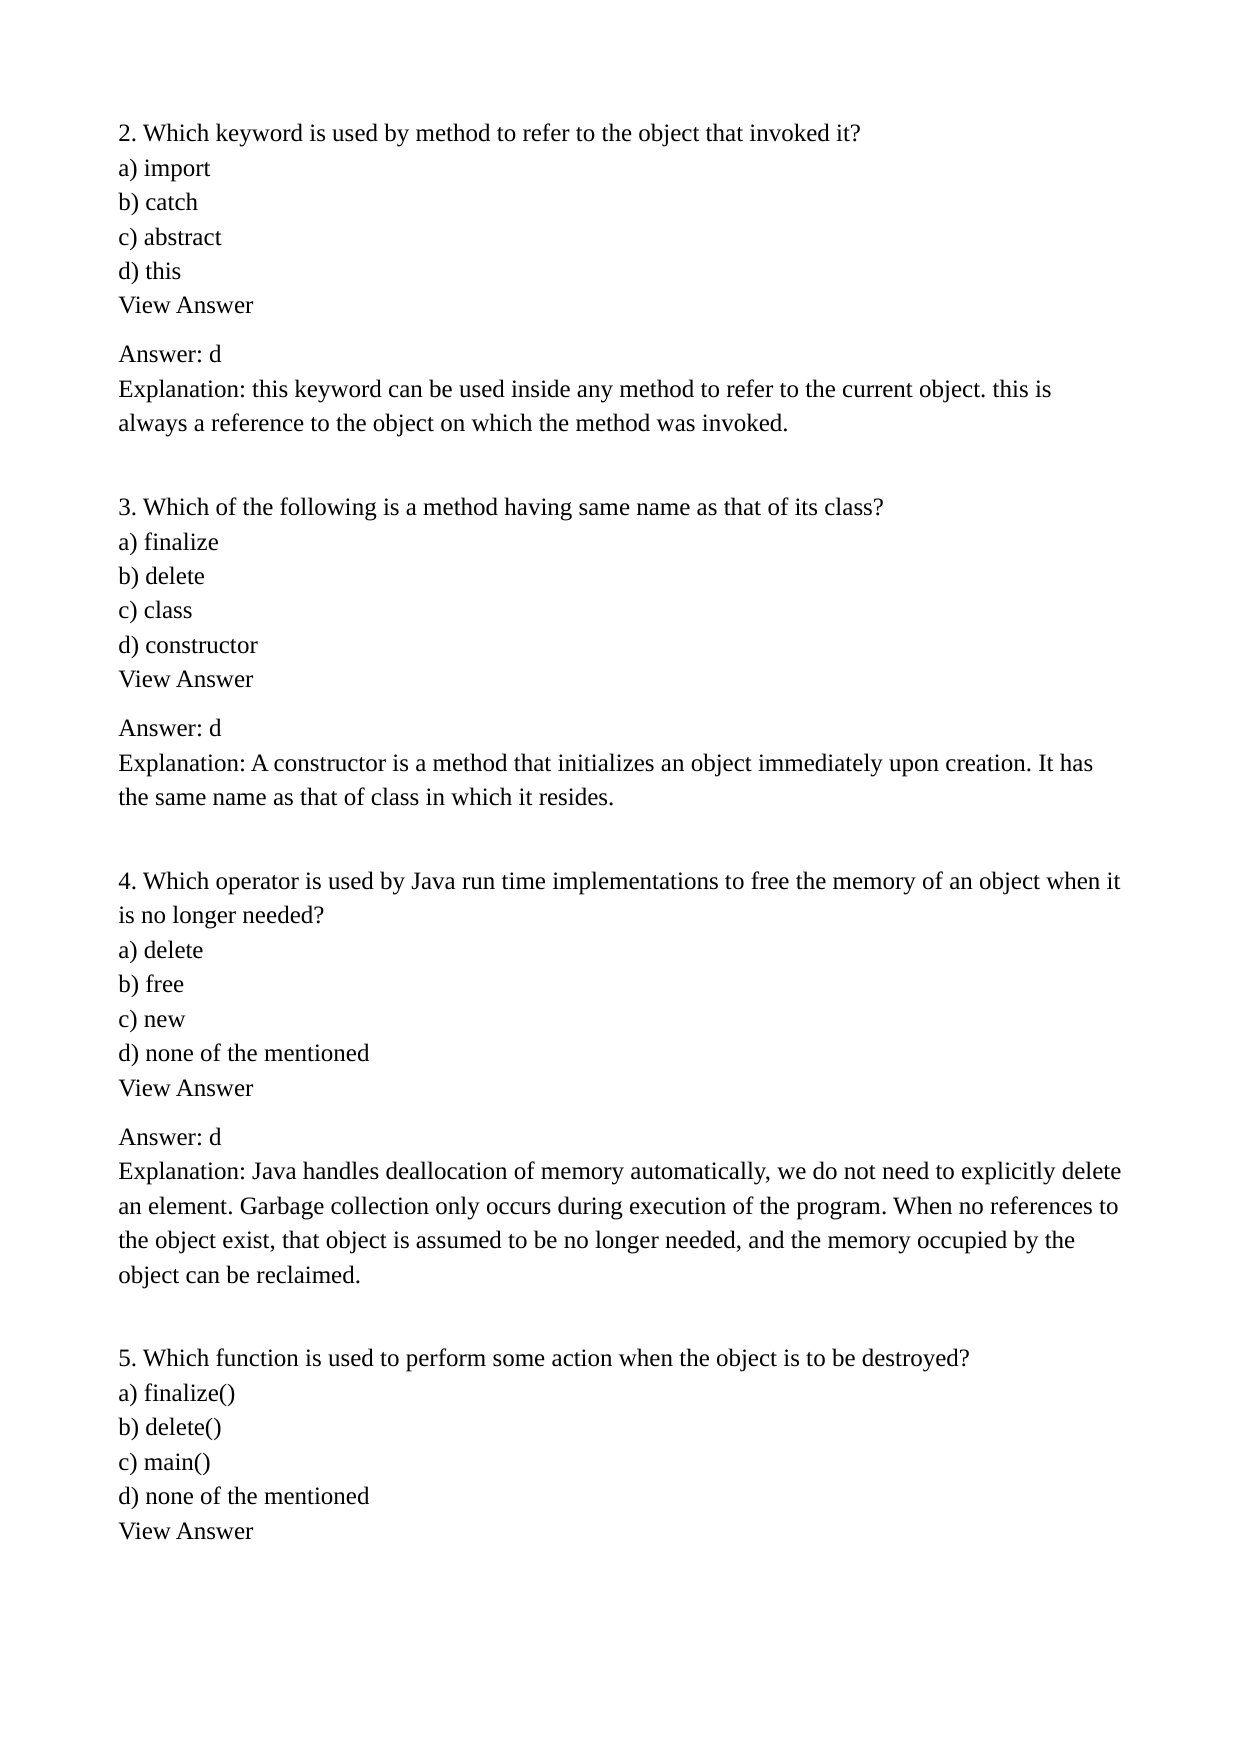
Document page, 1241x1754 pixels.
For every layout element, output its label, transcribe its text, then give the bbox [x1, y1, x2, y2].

text 3. Which of the following is a method having same name as that of its class? a) finalize b) delete c) class d) constructor View Answer [118, 492, 1122, 693]
text 5. Which function is used to perform some action when the object is to be destroyed? a) finalize() b) delete() c) main() d) none of the mentioned View Answer [118, 1343, 1122, 1544]
text 4. Which operator is used by Java run time implementations to free the memory of an object when it is no longer needed? a) delete b) free c) new d) none of the mentioned View Answer [118, 866, 1122, 1102]
text Answer: d Explanation: Java handles deallocation of memory automatically, we do not need to explicitly delete an element. Garbage collection only occurs during execution of the program. When no references to the object exist, that object is assumed to be no longer needed, and the memory occupied by the object can be reclaimed. [118, 1122, 1122, 1323]
text Answer: d Explanation: A constructor is a method that initializes an object immediately upon creation. It has the same name as that of class in which it resides. [118, 713, 1122, 846]
text Answer: d Explanation: this keyword can be used inside any method to refer to the current object. this is always a reference to the object on which the method was invoked. [118, 339, 1122, 472]
text 2. Which keyword is used by method to refer to the object that invoked it? a) import b) catch c) abstract d) this View Answer [118, 118, 1122, 319]
